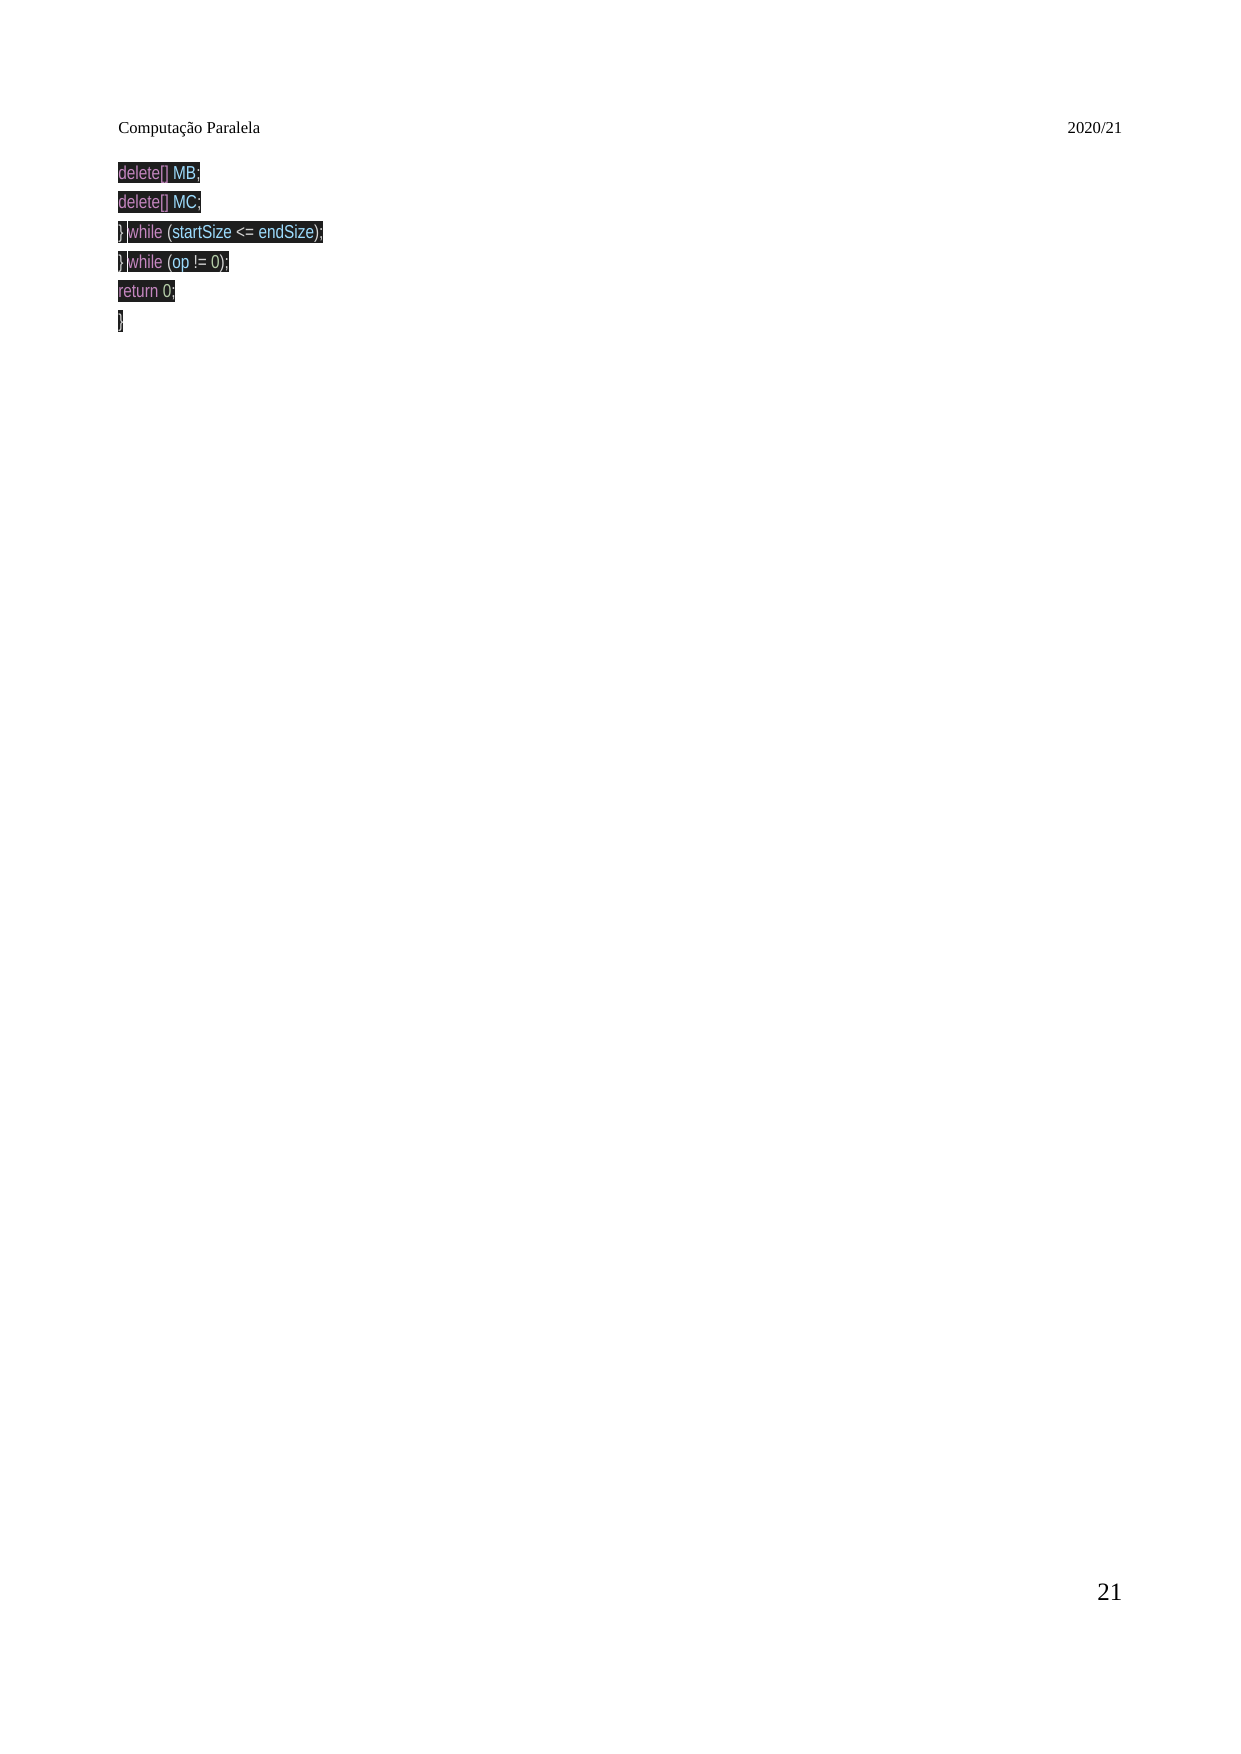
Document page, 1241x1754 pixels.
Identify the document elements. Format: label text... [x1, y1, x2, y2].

text } while (startSize <= endSize); [118, 213, 1122, 243]
text delete[] MB; [118, 153, 1122, 183]
text } [118, 302, 1122, 332]
text delete[] MC; [118, 183, 1122, 213]
text return 0; [118, 272, 1122, 302]
text } while (op != 0); [118, 243, 1122, 272]
